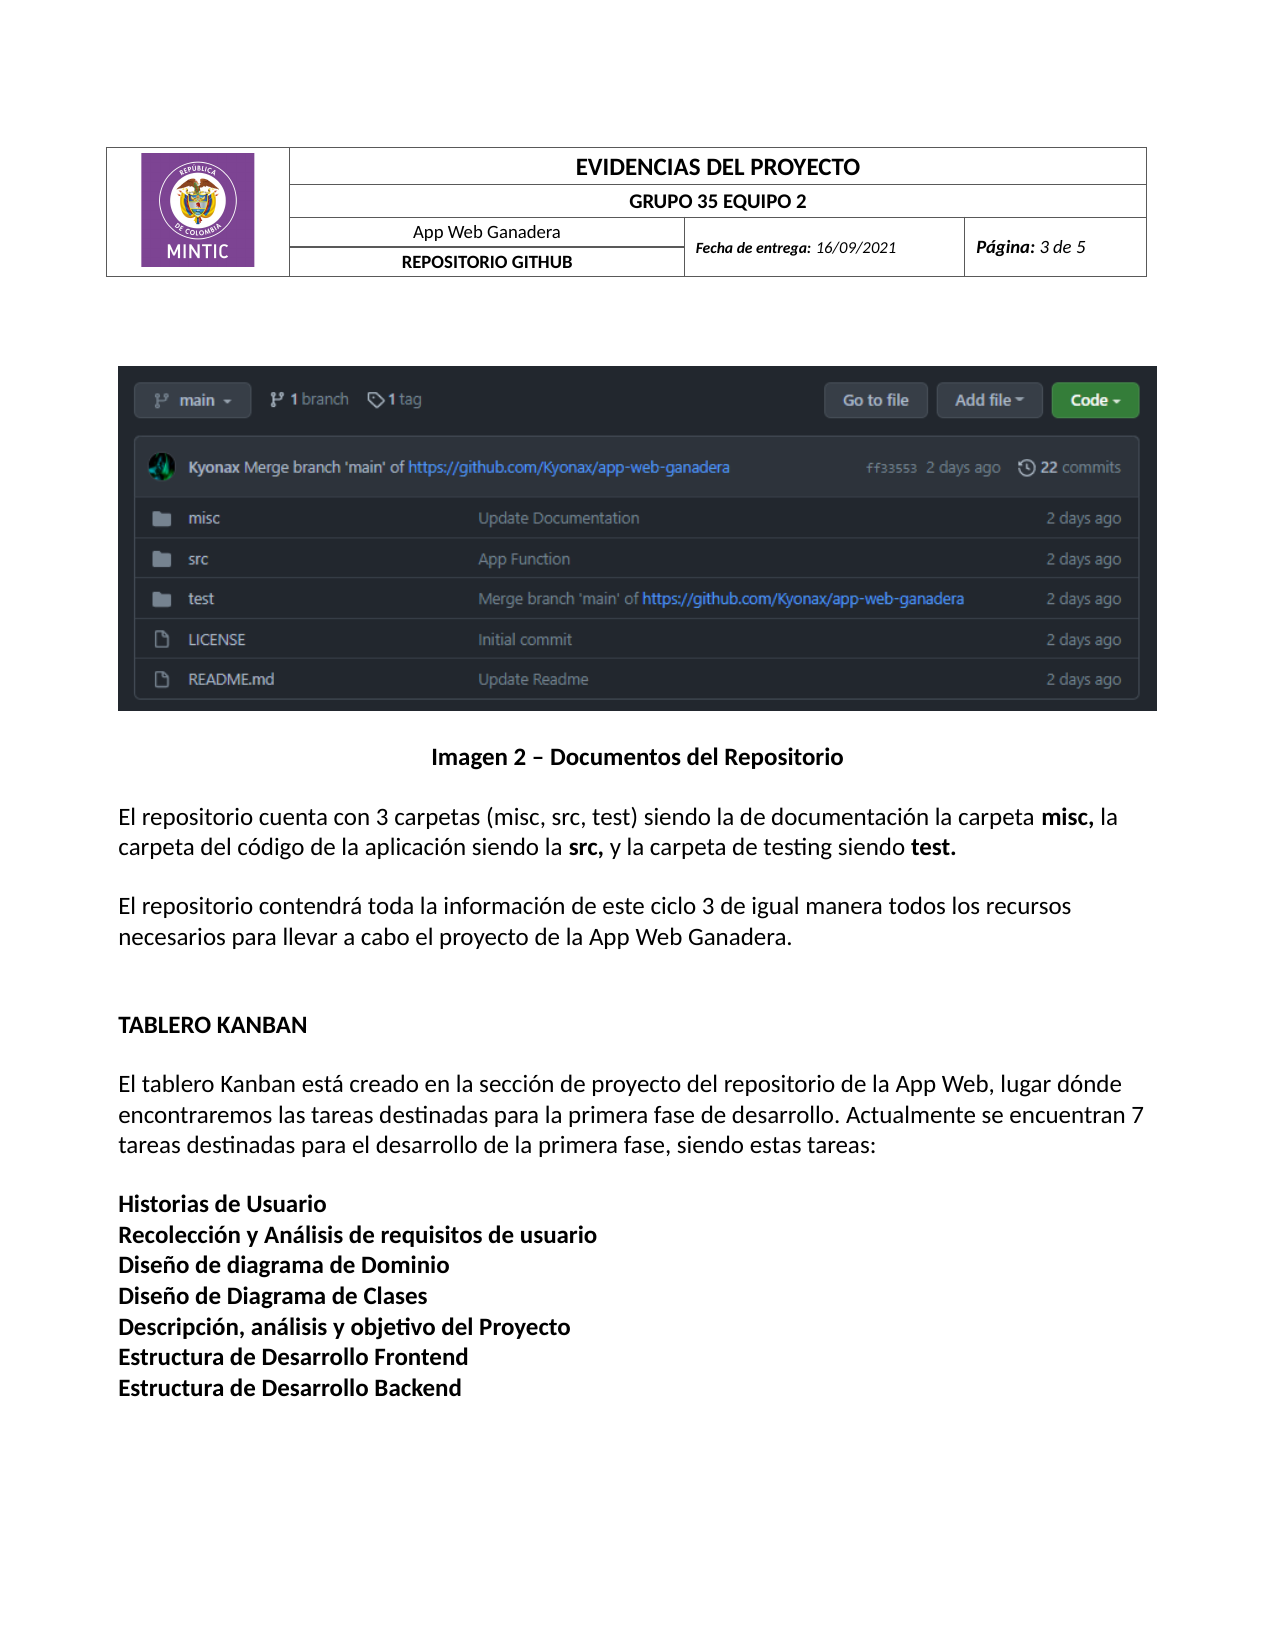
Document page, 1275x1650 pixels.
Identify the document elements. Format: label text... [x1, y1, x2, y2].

text Recolección y Análisis de requisitos de usuario [118, 1219, 1157, 1250]
text Diseño de Diagrama de Clases [118, 1280, 1157, 1311]
text Diseño de diagrama de Dominio [118, 1250, 1157, 1280]
text Estructura de Desarrollo Backend [118, 1372, 1157, 1402]
text TABLERO KANBAN [118, 1009, 1157, 1039]
text Estructura de Desarrollo Frontend [118, 1341, 1157, 1372]
picture [118, 366, 1157, 711]
text Historias de Usuario [118, 1189, 1157, 1219]
text El repositorio contendrá toda la información de este ciclo 3 de igual manera todos los recursos necesarios para llevar a cabo el proyecto de la App Web Ganadera. [118, 891, 1157, 952]
picture [141, 153, 255, 267]
text Descripción, análisis y objetivo del Proyecto [118, 1311, 1157, 1341]
text El tablero Kanban está creado en la sección de proyecto del repositorio de la App Web, lugar dónde encontraremos las tareas destinadas para la primera fase de desarrollo. Actualmente se encuentran 7 tareas destinadas para el desarrollo de la primera fase, siendo estas tareas: [118, 1068, 1157, 1160]
text El repositorio cuenta con 3 carpetas (misc, src, test) siendo la de documentación la carpeta misc, la carpeta del código de la aplicación siendo la src, y la carpeta de testing siendo test. [118, 801, 1157, 862]
text Imagen 2 – Documentos del Repositorio [118, 741, 1157, 772]
